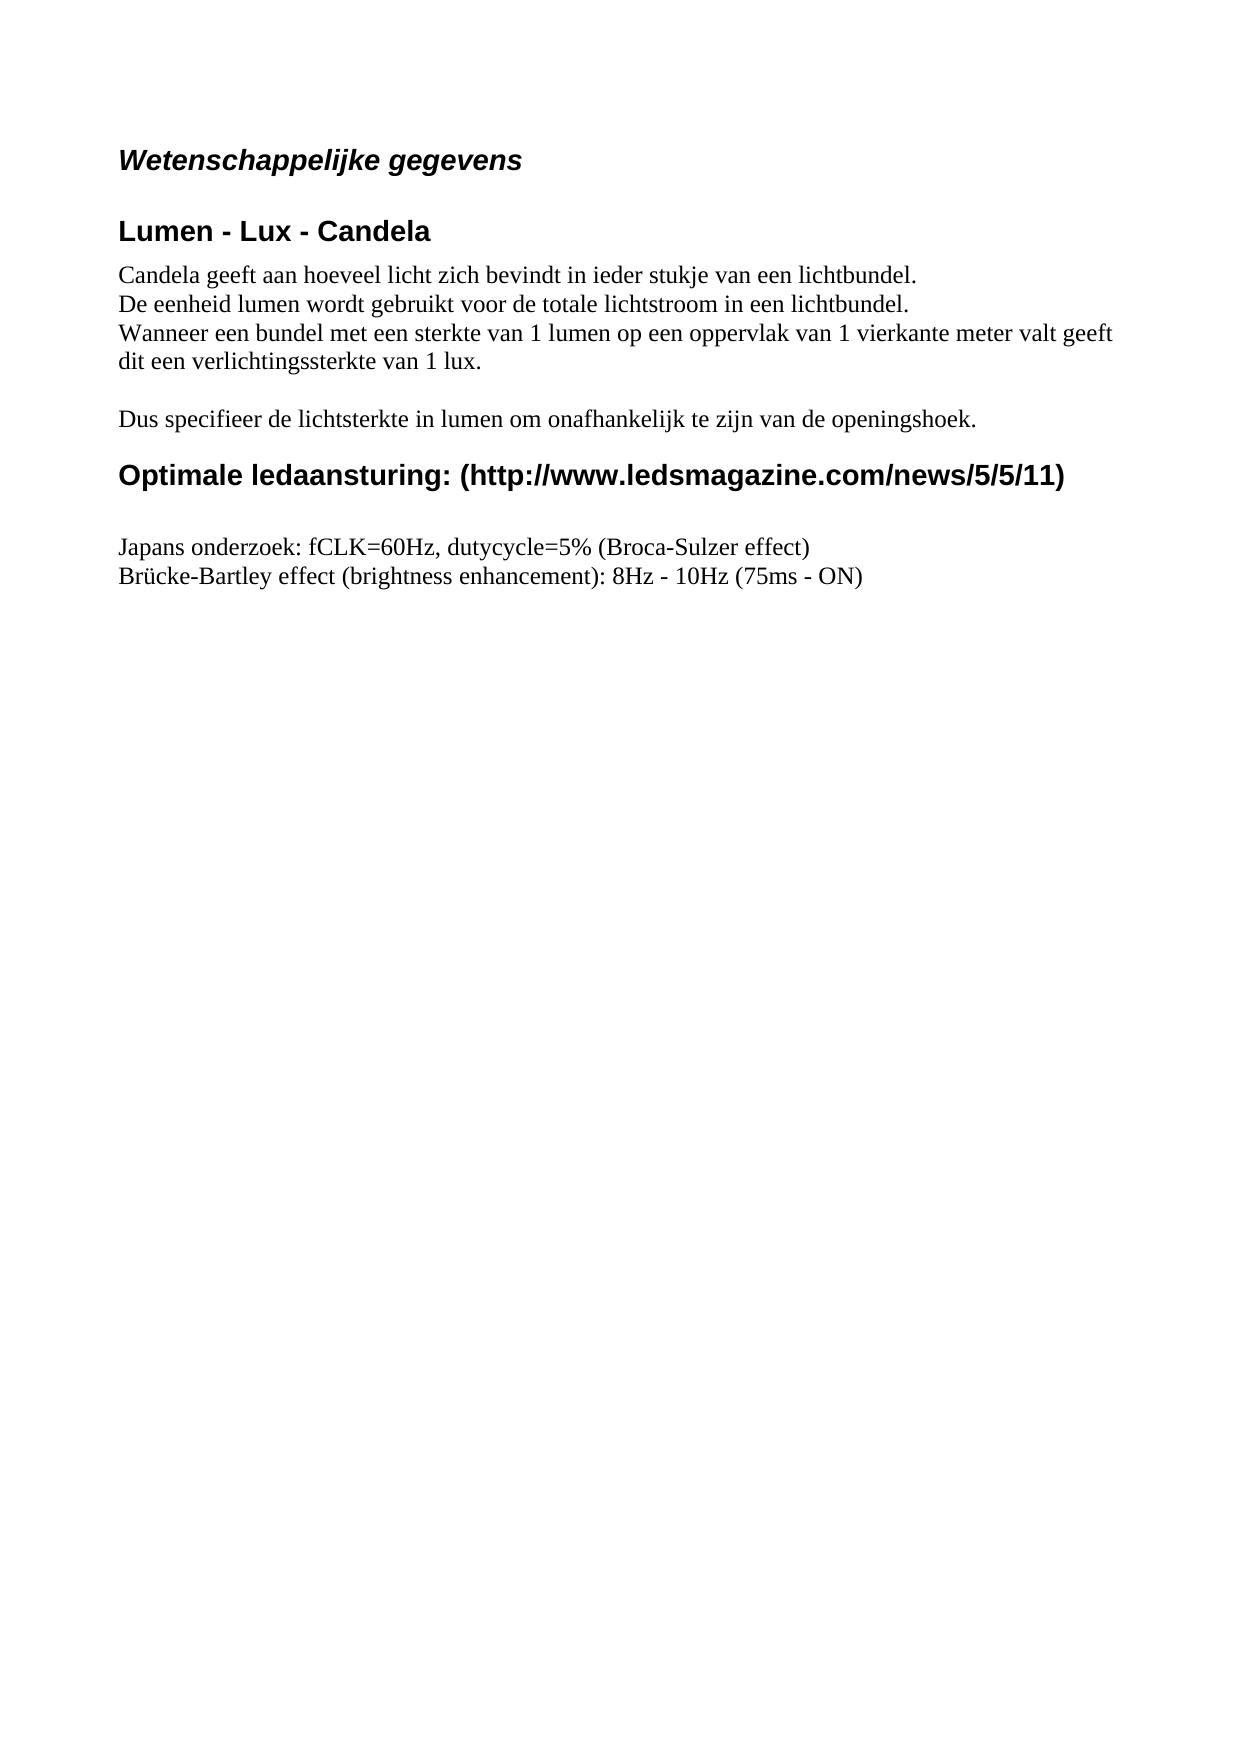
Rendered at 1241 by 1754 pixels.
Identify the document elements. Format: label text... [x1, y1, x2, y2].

subtitle Lumen - Lux - Candela [118, 214, 1122, 248]
subtitle Wetenschappelijke gegevens [118, 143, 1122, 177]
text Japans onderzoek: fCLK=60Hz, dutycycle=5% (Broca-Sulzer effect) [118, 532, 1122, 561]
text Wanneer een bundel met een sterkte van 1 lumen op een oppervlak van 1 vierkante meter valt geeft dit een verlichtingssterkte van 1 lux. [118, 318, 1122, 375]
text Brücke-Bartley effect (brightness enhancement): 8Hz - 10Hz (75ms - ON) [118, 561, 1122, 590]
text De eenheid lumen wordt gebruikt voor de totale lichtstroom in een lichtbundel. [118, 289, 1122, 318]
subtitle Optimale ledaansturing: (http://www.ledsmagazine.com/news/5/5/11) [118, 458, 1122, 491]
text Dus specifieer de lichtsterkte in lumen om onafhankelijk te zijn van de openingshoek. [118, 404, 1122, 433]
text Candela geeft aan hoeveel licht zich bevindt in ieder stukje van een lichtbundel. [118, 260, 1122, 289]
